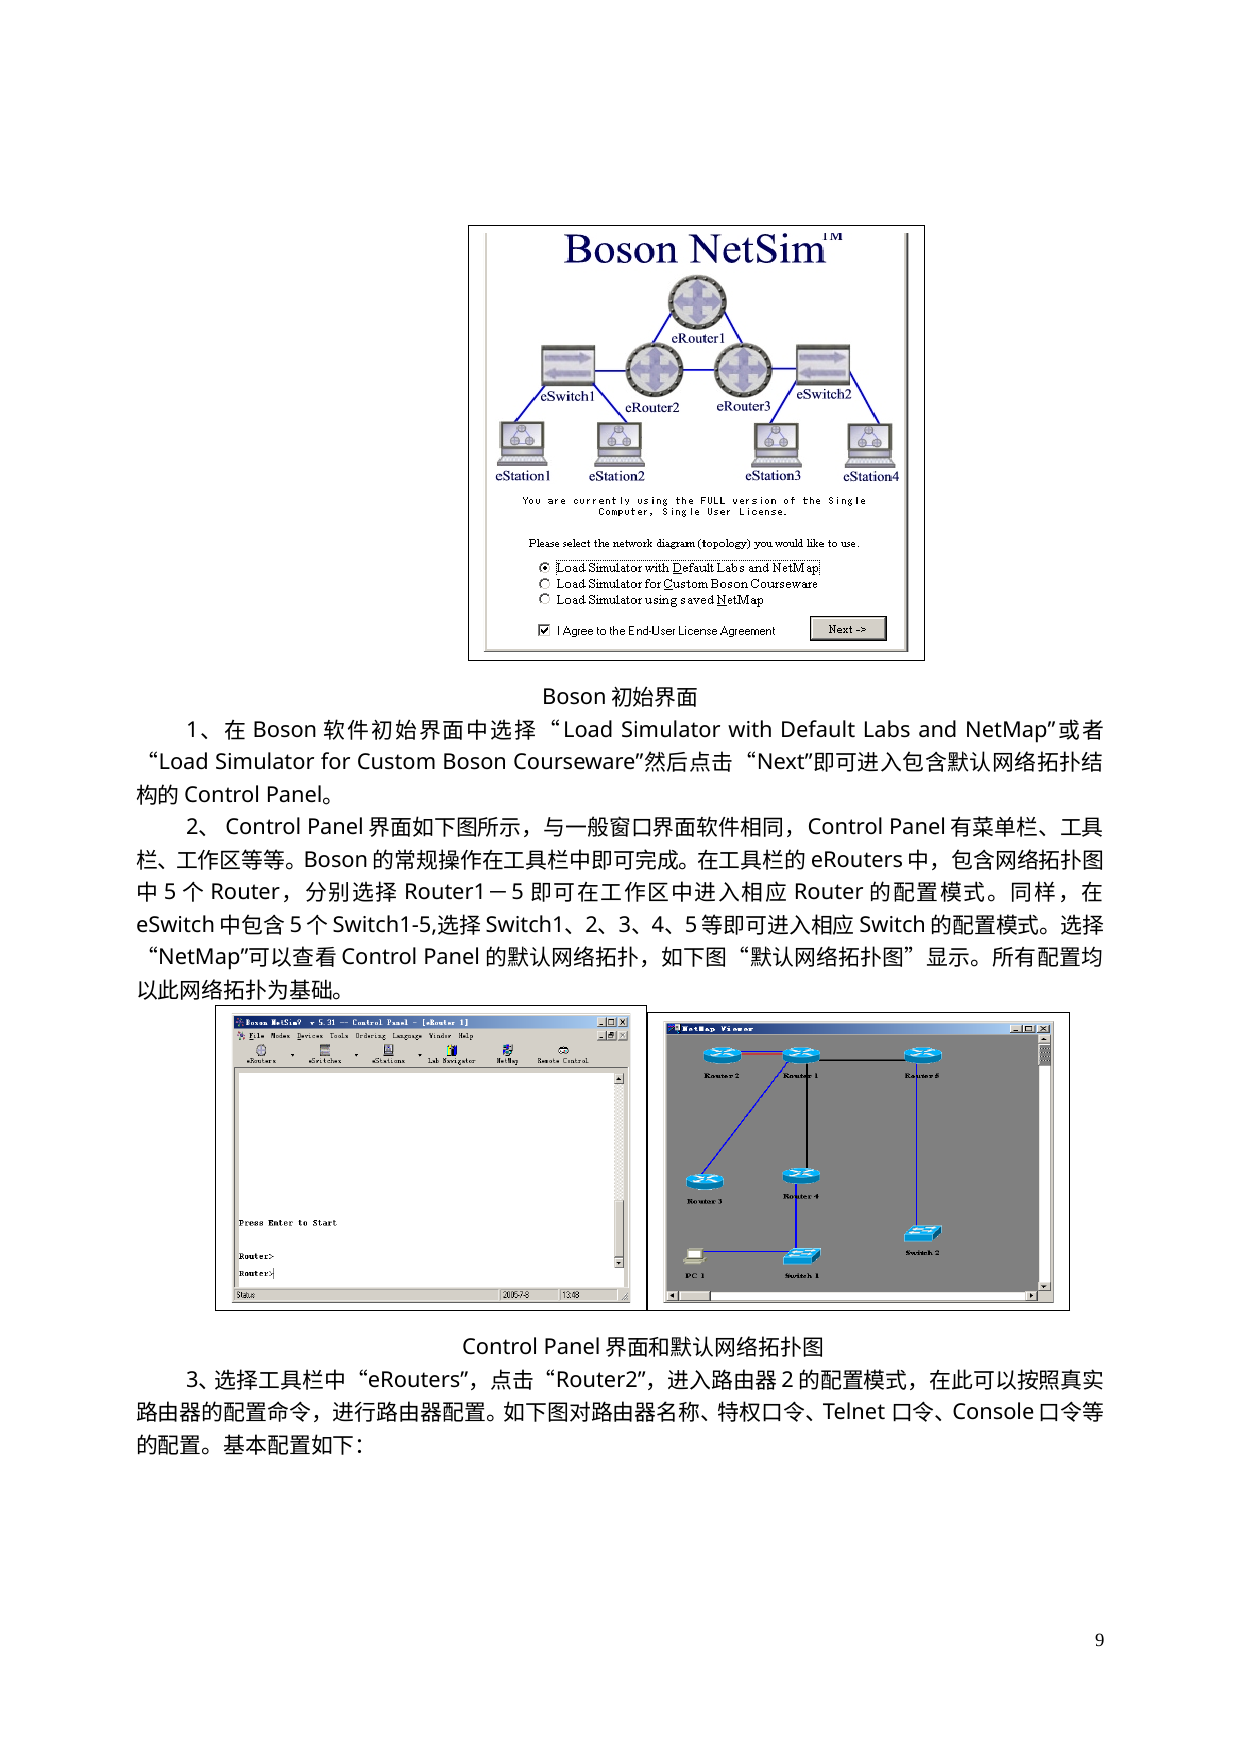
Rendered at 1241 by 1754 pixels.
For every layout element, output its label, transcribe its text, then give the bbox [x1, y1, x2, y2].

text Control Panel界面和默认网络拓扑图 [181, 1324, 1104, 1357]
picture [663, 1021, 1054, 1303]
text Boson初始界面 [136, 674, 1104, 707]
text 2、 Control Panel界面如下图所示，与一般窗口界面软件相同，Control Panel有菜单栏、工具栏、工作区等等。Boson的常规操作在工具栏中即可完成。在工具栏的eRouters中，包含网络拓扑图中5个Router，分别选择Router1－5即可在工作区中进入相应Router的配置模式。同样，在eSwitch中包含5个Switch1-5,选择Switch1、2、3、4、5等即可进入相应Switch的配置模式。选择“NetMap”可以查看Control Panel的默认网络拓扑，如下图“默认网络拓扑图”显示。所有配置均以此网络拓扑为基础。 [136, 804, 1104, 999]
picture [231, 1013, 631, 1303]
text 1、在Boson软件初始界面中选择“Load Simulator with Default Labs and NetMap”或者“Load Simulator for Custom Boson Courseware”然后点击“Next”即可进入包含默认网络拓扑结构的Control Panel。 [136, 707, 1104, 804]
picture [483, 233, 909, 652]
text 3、选择工具栏中“eRouters”，点击“Router2”，进入路由器2的配置模式，在此可以按照真实路由器的配置命令，进行路由器配置。如下图对路由器名称、特权口令、Telnet 口令、Console口令等的配置。基本配置如下： [136, 1357, 1104, 1454]
